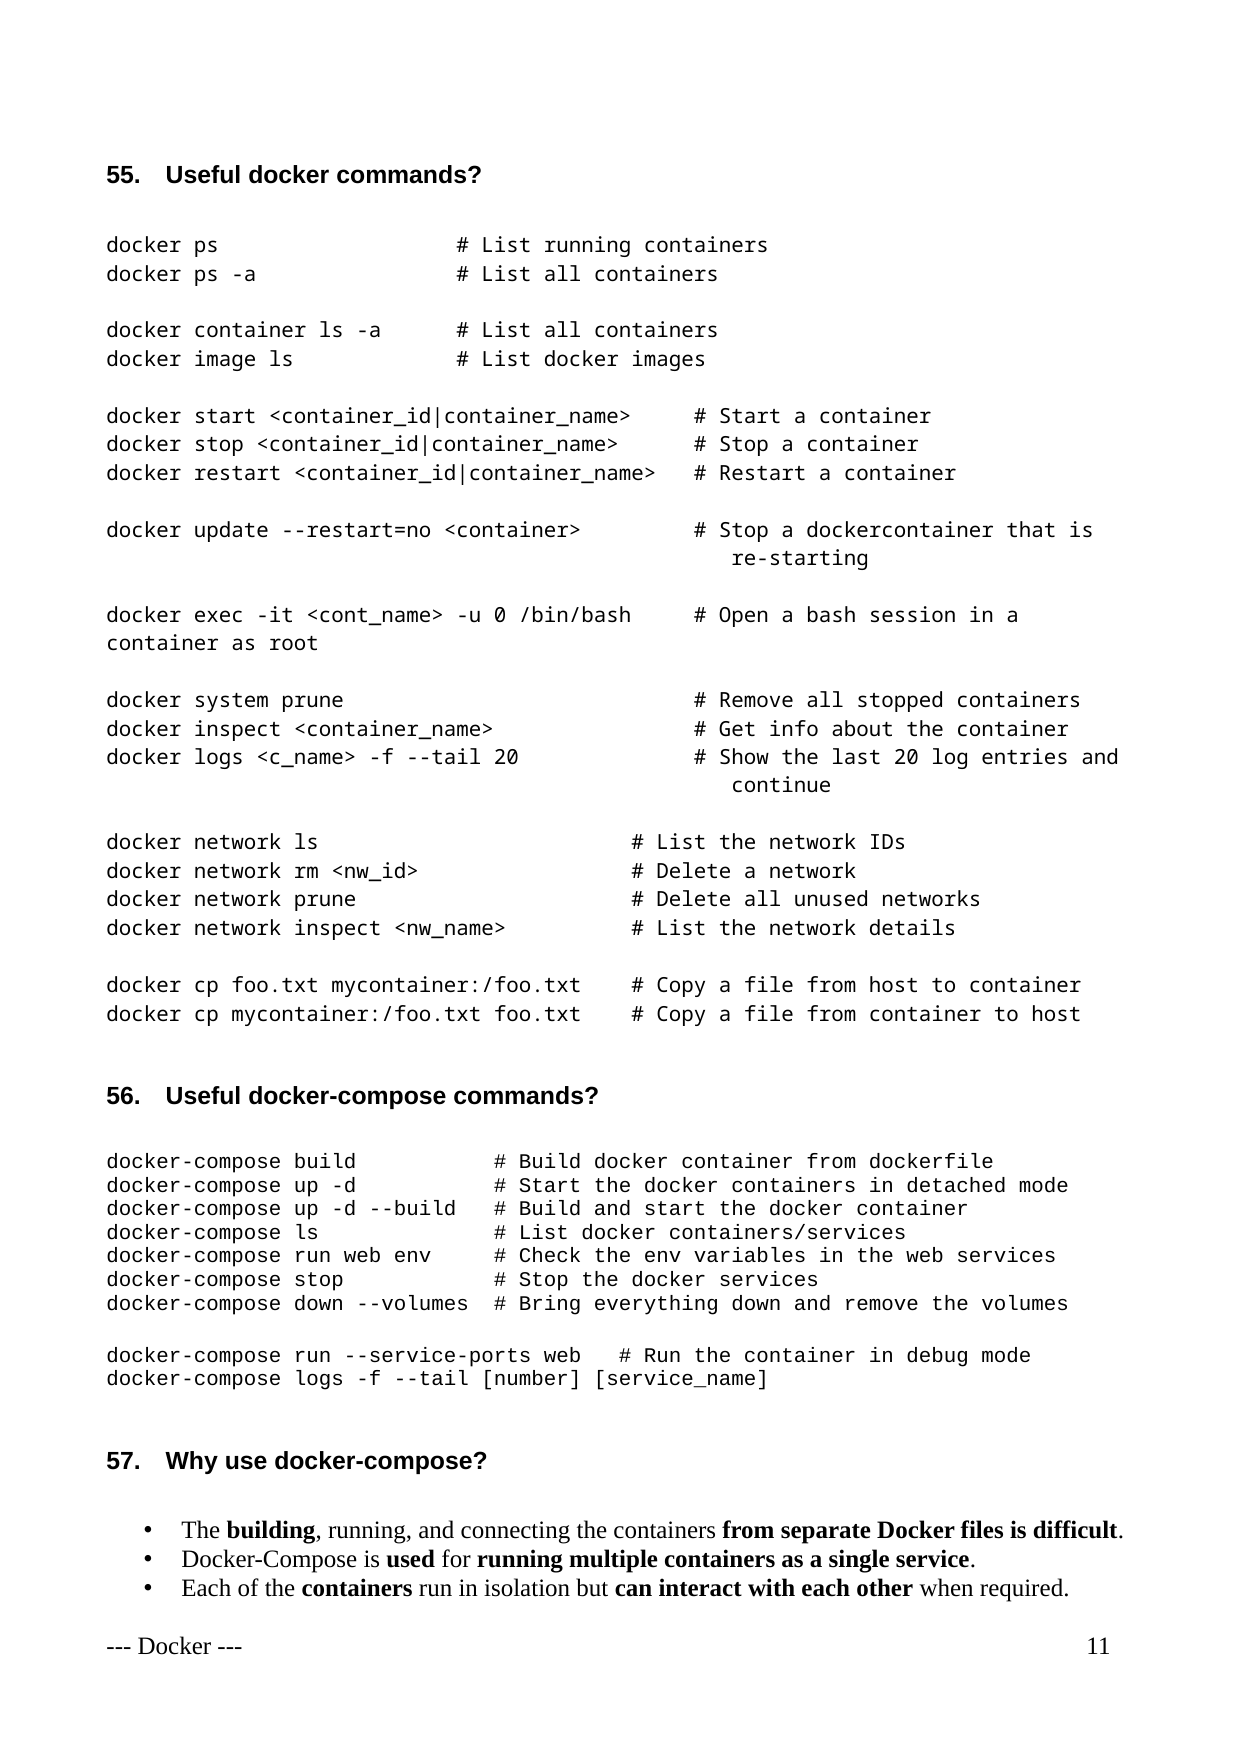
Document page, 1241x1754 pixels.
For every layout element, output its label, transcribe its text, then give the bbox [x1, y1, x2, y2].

text docker-compose down --volumes # Bring everything down and remove the volumes [106, 1293, 1134, 1316]
subtitle Useful docker-compose commands? [106, 1081, 1134, 1110]
text docker update --restart=no <container> # Stop a dockercontainer that is [106, 515, 1134, 543]
text docker logs <c_name> -f --tail 20 # Show the last 20 log entries and [106, 742, 1134, 771]
text docker-compose run --service-ports web # Run the container in debug mode [106, 1345, 1134, 1368]
text docker network prune # Delete all unused networks [106, 884, 1134, 913]
subtitle Why use docker-compose? [106, 1446, 1134, 1474]
text docker-compose logs -f --tail [number] [service_name] [106, 1368, 1134, 1392]
text docker stop <container_id|container_name> # Stop a container [106, 429, 1134, 458]
list The building, running, and connecting the containers from separate Docker files is difficult. [144, 1516, 1134, 1544]
subtitle Useful docker commands? [106, 161, 1134, 189]
text continue [106, 771, 1134, 799]
text docker container ls -a # List all containers [106, 316, 1134, 344]
text docker cp mycontainer:/foo.txt foo.txt # Copy a file from container to host [106, 998, 1134, 1028]
text docker-compose up -d # Start the docker containers in detached mode [106, 1174, 1134, 1198]
text docker exec -it <cont_name> -u 0 /bin/bash # Open a bash session in a container as root [106, 600, 1134, 657]
text docker-compose up -d --build # Build and start the docker container [106, 1198, 1134, 1222]
text docker system prune # Remove all stopped containers [106, 685, 1134, 714]
text docker cp foo.txt mycontainer:/foo.txt # Copy a file from host to container [106, 970, 1134, 998]
text docker start <container_id|container_name> # Start a container [106, 401, 1134, 429]
text docker ps -a # List all containers [106, 259, 1134, 287]
text docker-compose ls # List docker containers/services [106, 1222, 1134, 1246]
list Docker-Compose is used for running multiple containers as a single service. [144, 1544, 1134, 1573]
text docker network rm <nw_id> # Delete a network [106, 856, 1134, 884]
text docker-compose build # Build docker container from dockerfile [106, 1151, 1134, 1174]
text docker-compose run web env # Check the env variables in the web services [106, 1246, 1134, 1269]
list Each of the containers run in isolation but can interact with each other when required. [144, 1573, 1134, 1602]
text docker image ls # List docker images [106, 344, 1134, 372]
text docker-compose stop # Stop the docker services [106, 1269, 1134, 1293]
text docker inspect <container_name> # Get info about the container [106, 714, 1134, 742]
text docker ps # List running containers [106, 230, 1134, 259]
text docker network ls # List the network IDs [106, 827, 1134, 856]
text docker restart <container_id|container_name> # Restart a container [106, 458, 1134, 486]
text re-starting [106, 543, 1134, 572]
text docker network inspect <nw_name> # List the network details [106, 913, 1134, 941]
